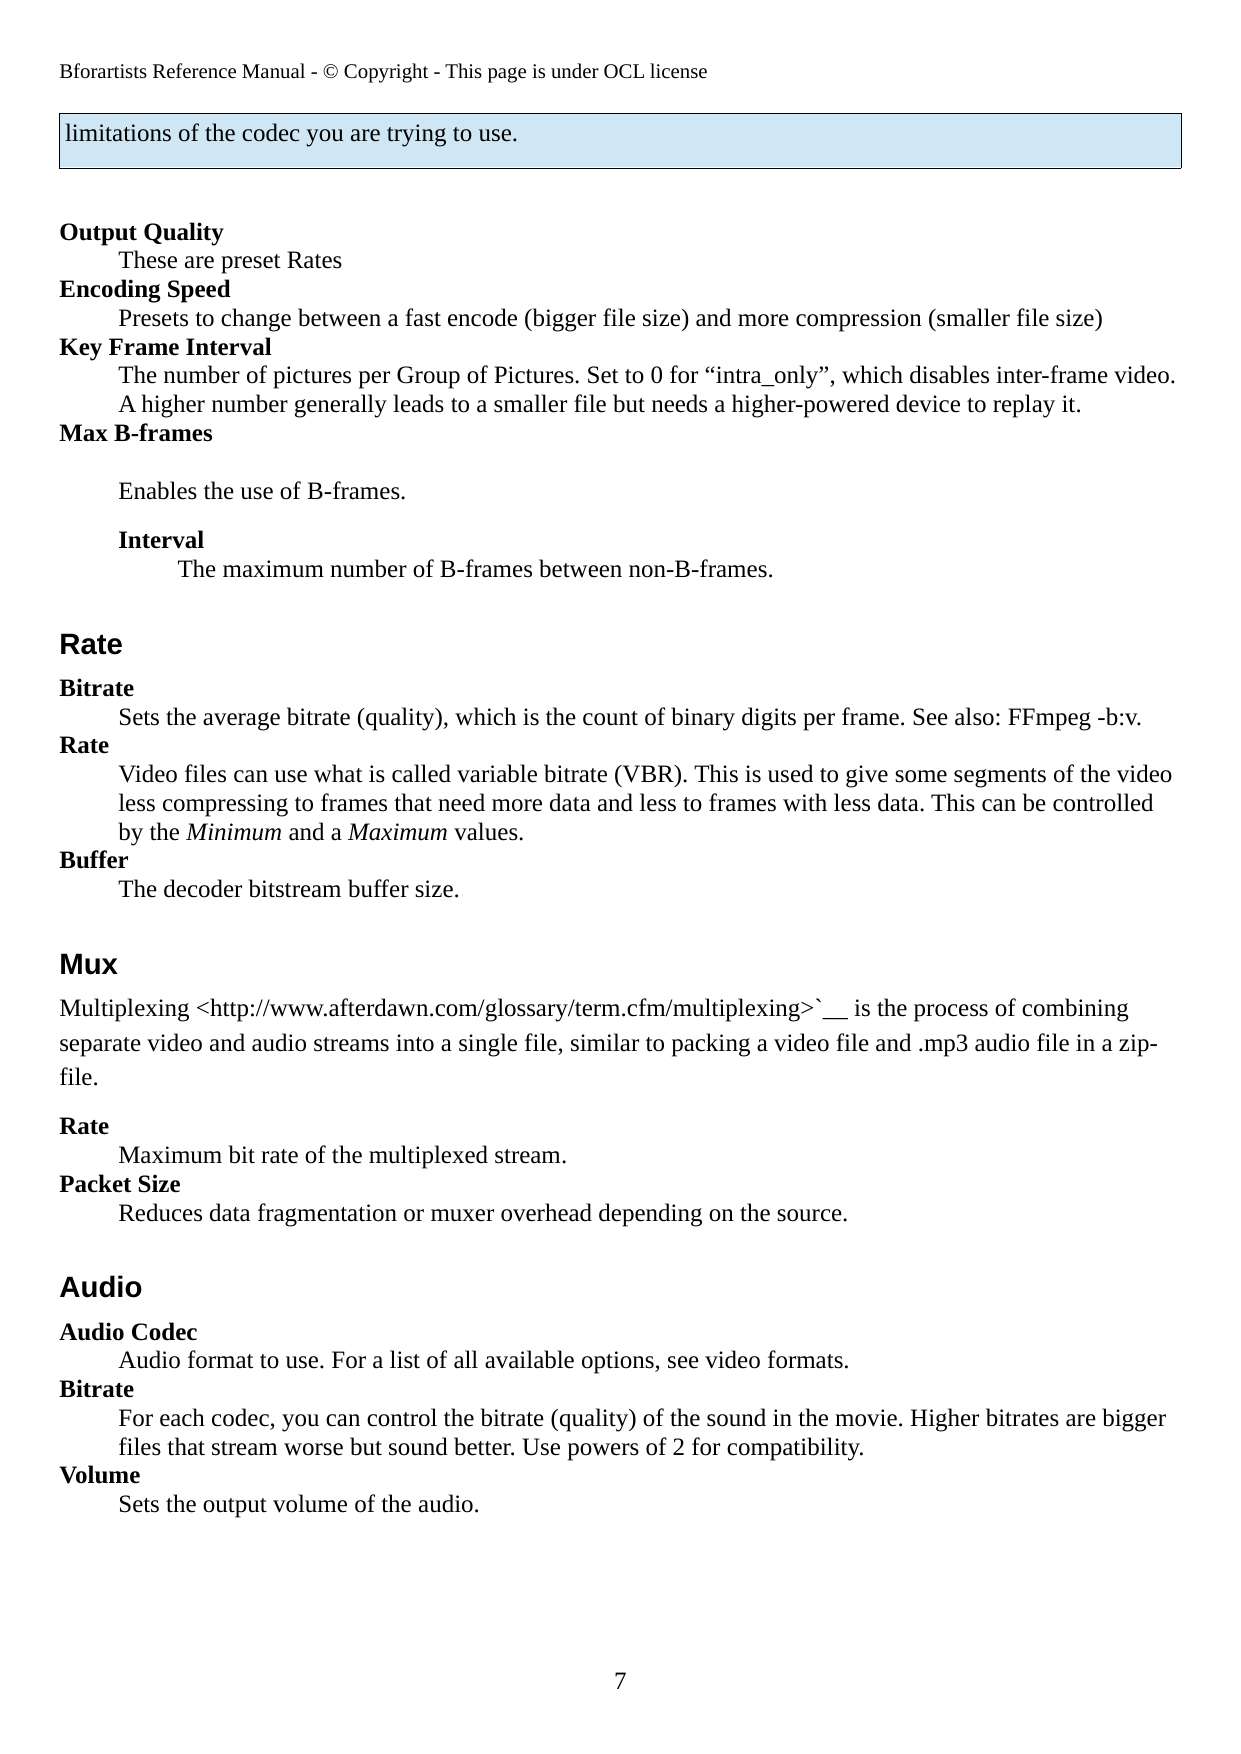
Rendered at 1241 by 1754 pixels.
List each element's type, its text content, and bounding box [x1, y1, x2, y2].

subtitle Rate [59, 1111, 1181, 1140]
list Video files can use what is called variable bitrate (VBR). This is used to give some segments of the video less compressing to frames that need more data and less to frames with less data. This can be controlled by the Minimum and a Maximum values. [118, 759, 1181, 846]
list The number of pictures per Group of Pictures. Set to 0 for “intra_only”, which disables inter-frame video. A higher number generally leads to a smaller file but needs a higher-powered device to replay it. [118, 360, 1181, 418]
subtitle Packet Size [59, 1169, 1181, 1198]
list Maximum bit rate of the multiplexed stream. [118, 1140, 1181, 1169]
list For each codec, you can control the bitrate (quality) of the sound in the movie. Higher bitrates are bigger files that stream worse but sound better. Use powers of 2 for compatibility. [118, 1403, 1181, 1460]
subtitle Max B-frames [59, 418, 1181, 447]
text Multiplexing <http://www.afterdawn.com/glossary/term.cfm/multiplexing>`__ is the process of combining separate video and audio streams into a single file, similar to packing a video file and .mp3 audio file in a zip-file. [59, 993, 1181, 1091]
list Sets the output volume of the audio. [118, 1489, 1181, 1518]
subtitle Audio [59, 1270, 1181, 1304]
subtitle Buffer [59, 846, 1181, 874]
subtitle Mux [59, 947, 1181, 981]
list These are preset Rates [118, 245, 1181, 274]
text Enables the use of B‑frames. [118, 476, 1181, 505]
subtitle Key Frame Interval [59, 332, 1181, 360]
subtitle Output Quality [59, 217, 1181, 245]
list The maximum number of B‑frames between non-B-frames. [177, 554, 1181, 583]
list Audio format to use. For a list of all available options, see video formats. [118, 1345, 1181, 1374]
list Presets to change between a fast encode (bigger file size) and more compression (smaller file size) [118, 303, 1181, 332]
subtitle Encoding Speed [59, 274, 1181, 303]
list Sets the average bitrate (quality), which is the count of binary digits per frame. See also: FFmpeg -b:v. [118, 702, 1181, 731]
subtitle Interval [118, 525, 1181, 554]
subtitle Rate [59, 627, 1181, 661]
subtitle Volume [59, 1460, 1181, 1489]
table_cell limitations of the codec you are trying to use. [60, 114, 1181, 167]
list Reduces data fragmentation or muxer overhead depending on the source. [118, 1198, 1181, 1226]
subtitle Bitrate [59, 673, 1181, 702]
subtitle Bitrate [59, 1374, 1181, 1403]
list The decoder bitstream buffer size. [118, 874, 1181, 903]
subtitle Audio Codec [59, 1317, 1181, 1345]
subtitle Rate [59, 731, 1181, 759]
